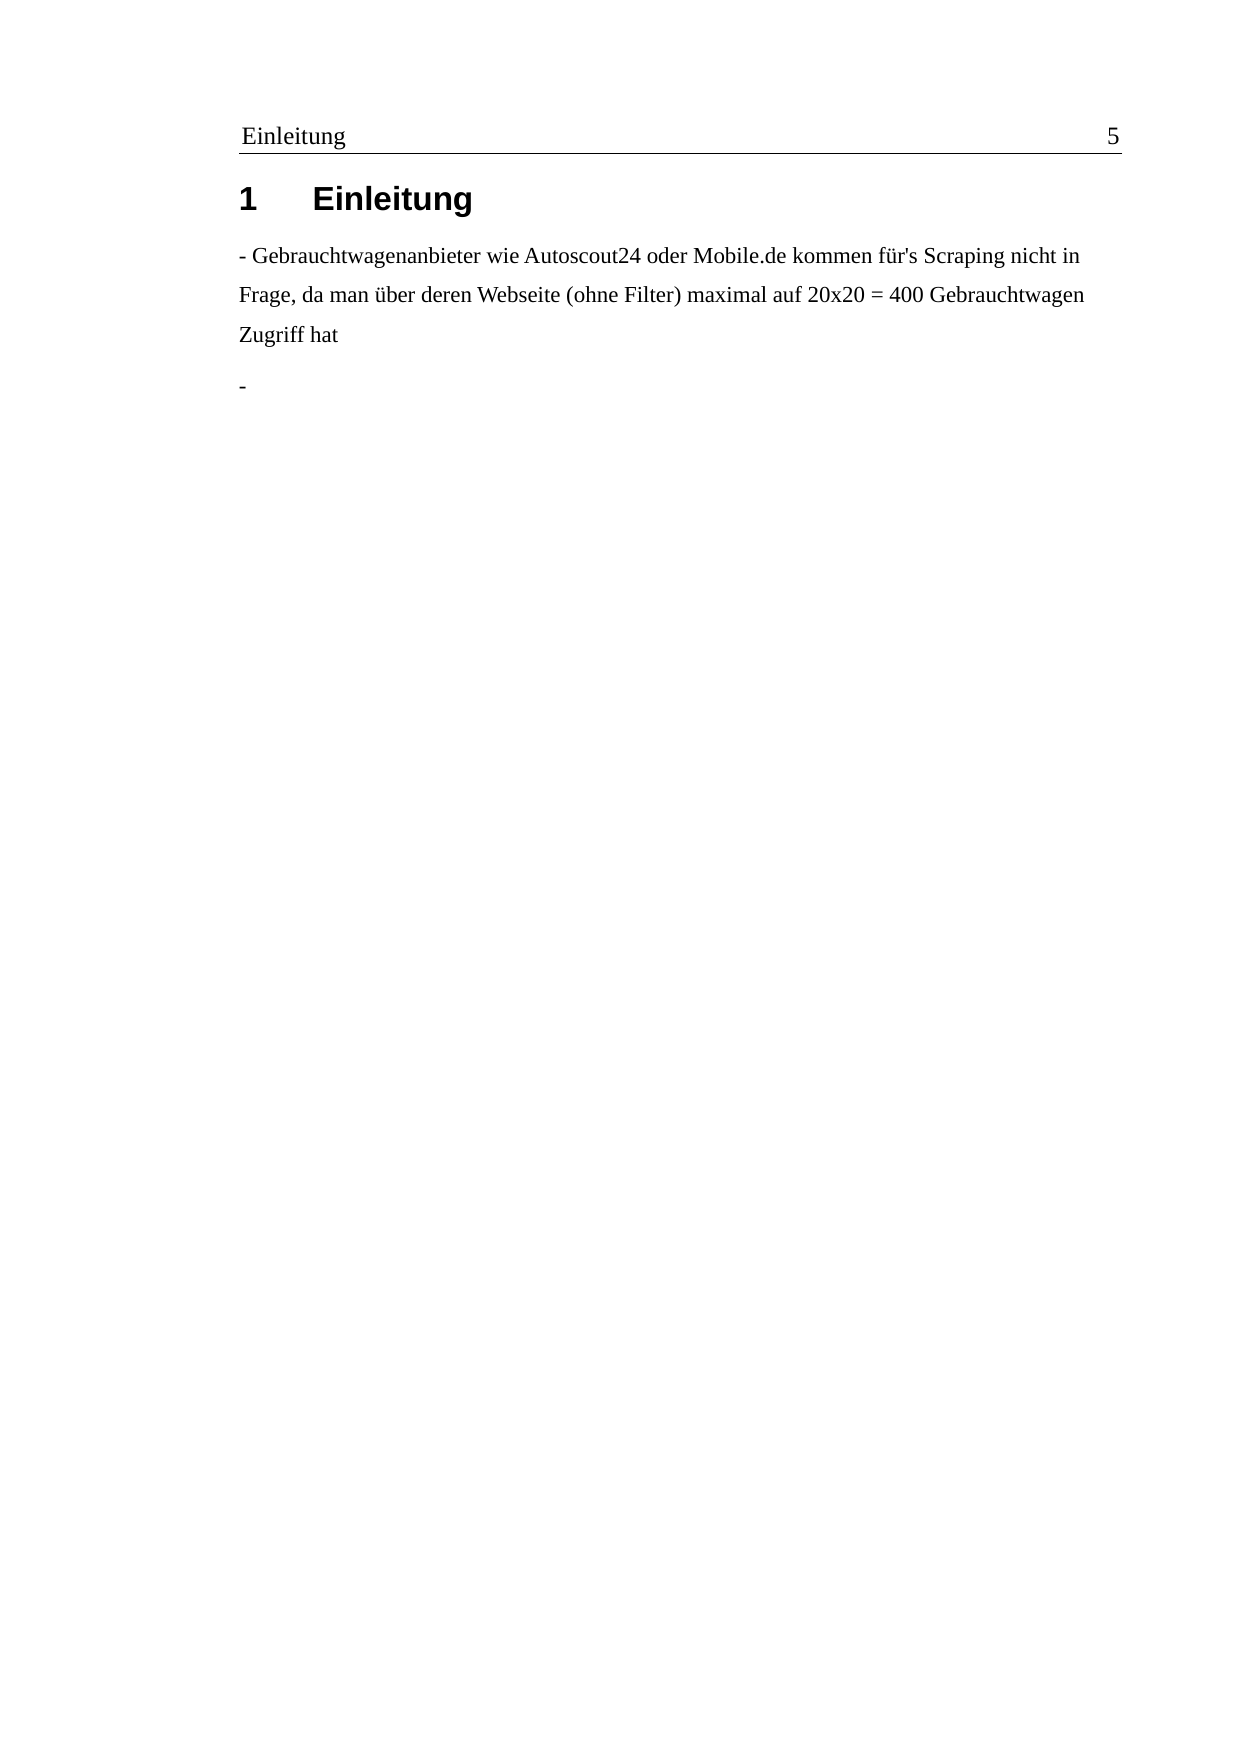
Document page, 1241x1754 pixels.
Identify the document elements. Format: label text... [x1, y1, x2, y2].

text - Gebrauchtwagenanbieter wie Autoscout24 oder Mobile.de kommen für's Scraping nicht in Frage, da man über deren Webseite (ohne Filter) maximal auf 20x20 = 400 Gebrauchtwagen Zugriff hat [238, 242, 1122, 347]
subtitle Einleitung [238, 179, 1122, 218]
text - [238, 372, 1122, 399]
